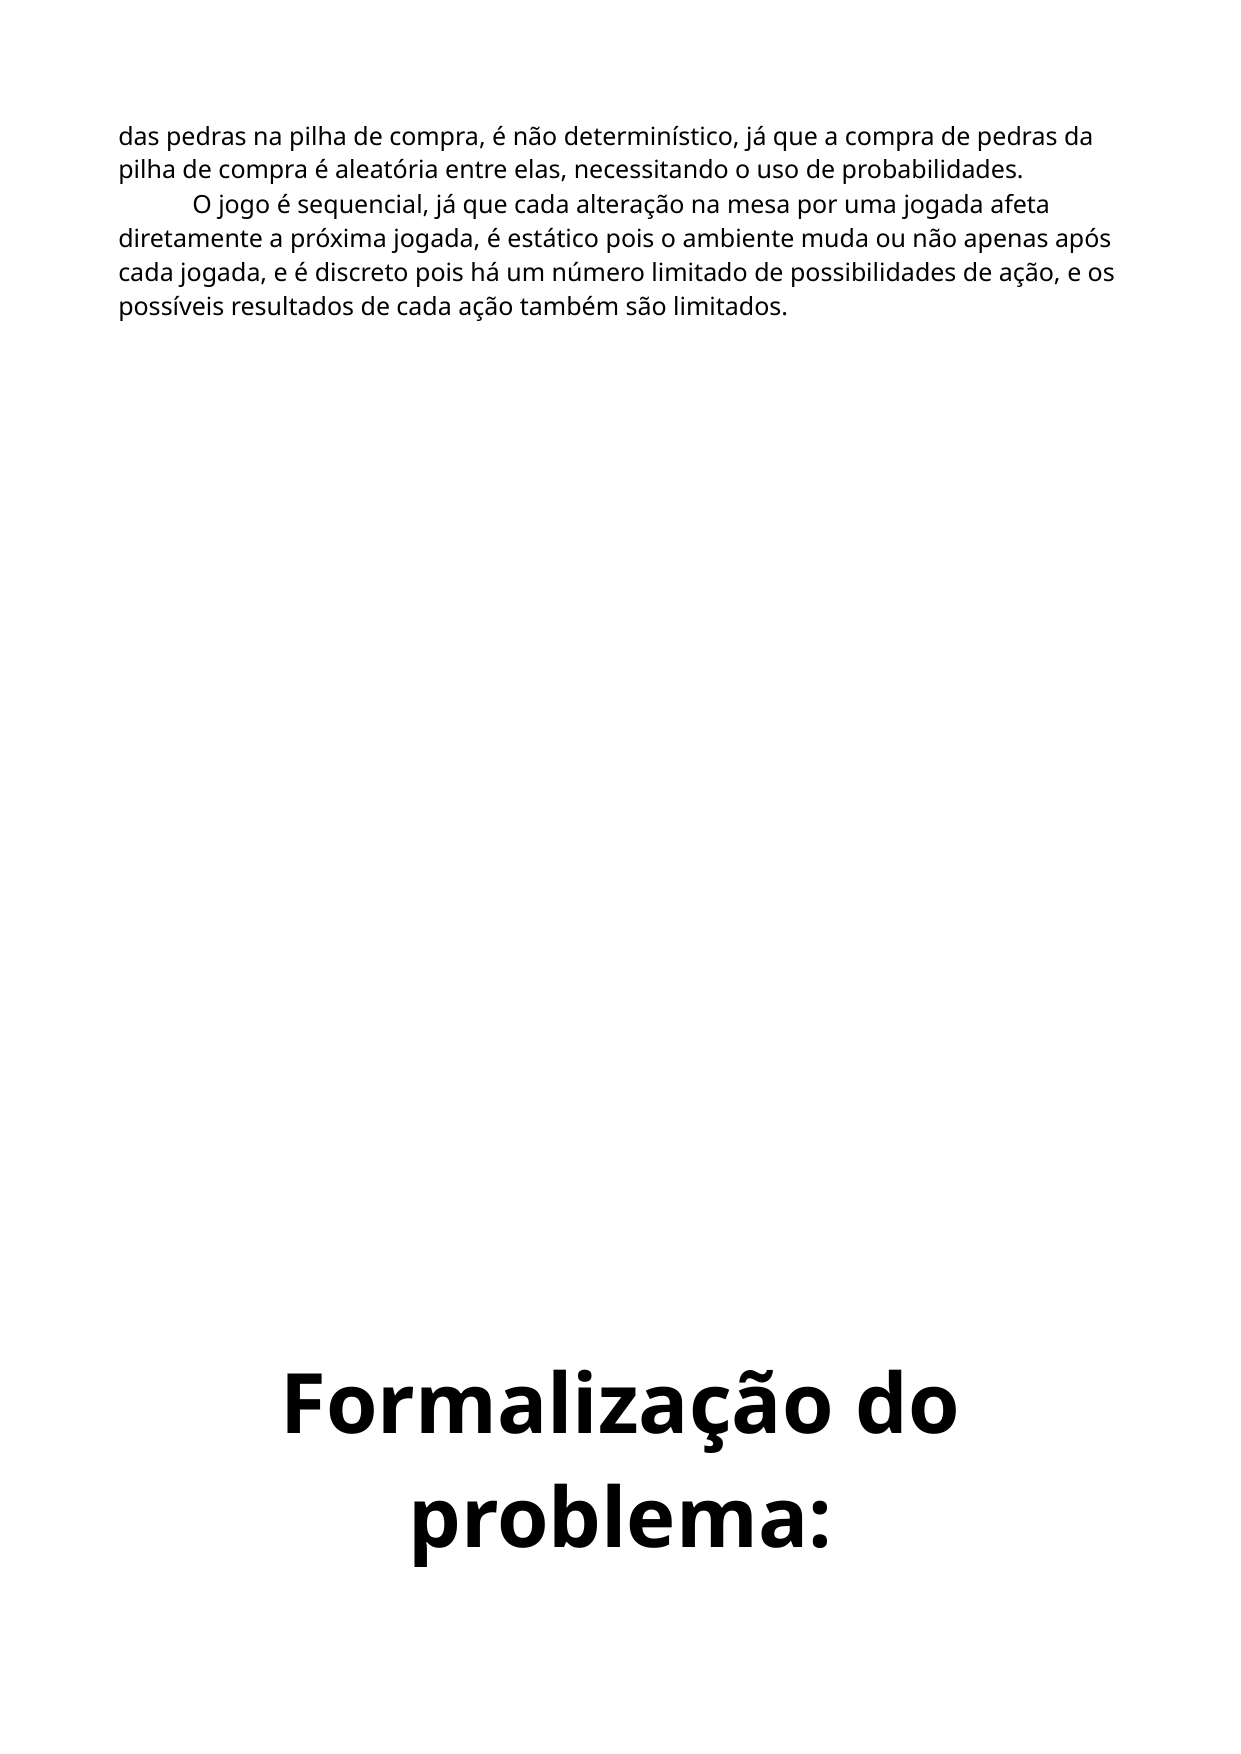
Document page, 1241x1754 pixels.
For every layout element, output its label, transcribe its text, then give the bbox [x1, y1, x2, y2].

text das pedras na pilha de compra, é não determinístico, já que a compra de pedras da pilha de compra é aleatória entre elas, necessitando o uso de probabilidades. [118, 118, 1122, 186]
text Formalização do problema: [118, 1344, 1122, 1571]
text O jogo é sequencial, já que cada alteração na mesa por uma jogada afeta diretamente a próxima jogada, é estático pois o ambiente muda ou não apenas após cada jogada, e é discreto pois há um número limitado de possibilidades de ação, e os possíveis resultados de cada ação também são limitados. [118, 186, 1122, 322]
